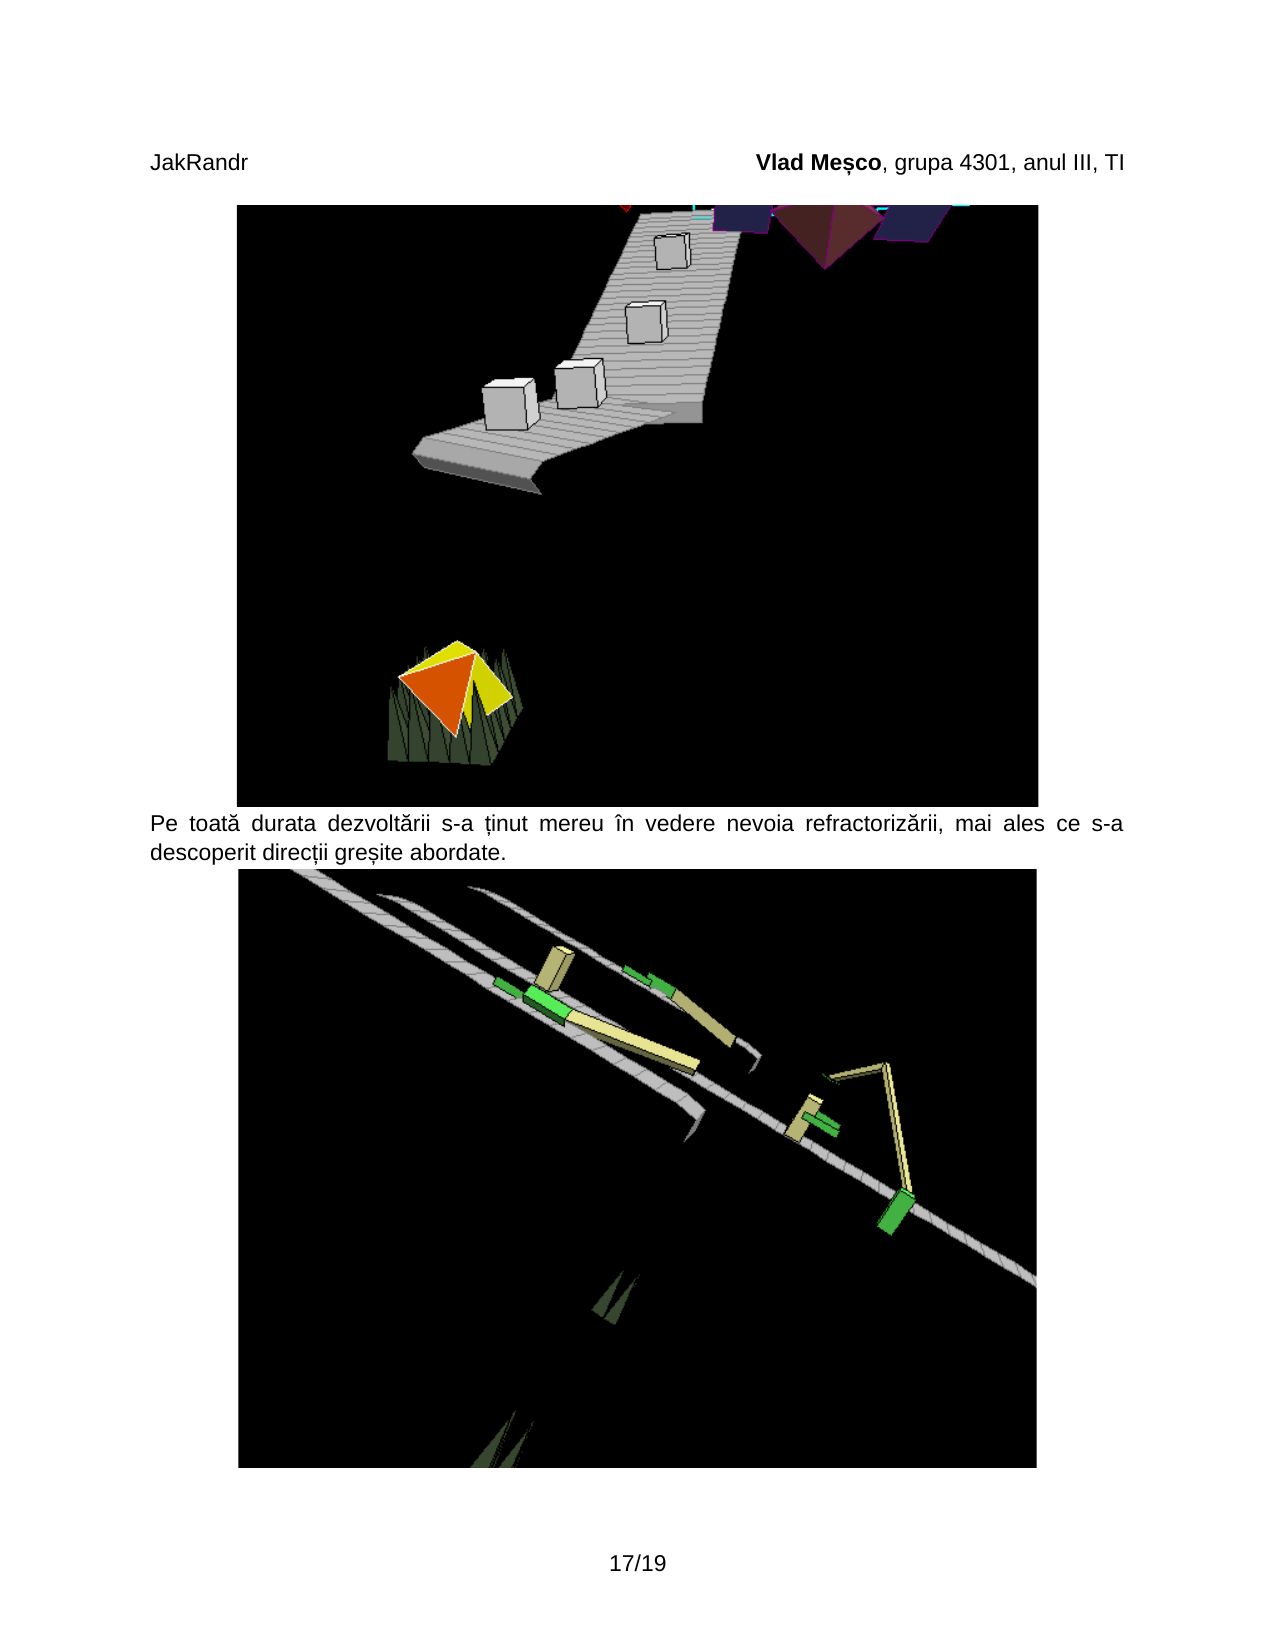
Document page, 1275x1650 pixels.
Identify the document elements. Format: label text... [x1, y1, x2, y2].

text Pe toată durata dezvoltării s-a ținut mereu în vedere nevoia refractorizării, mai ales ce s-a descoperit direcții greșite abordate. [150, 810, 1125, 865]
picture [236, 205, 1039, 807]
picture [238, 869, 1037, 1468]
